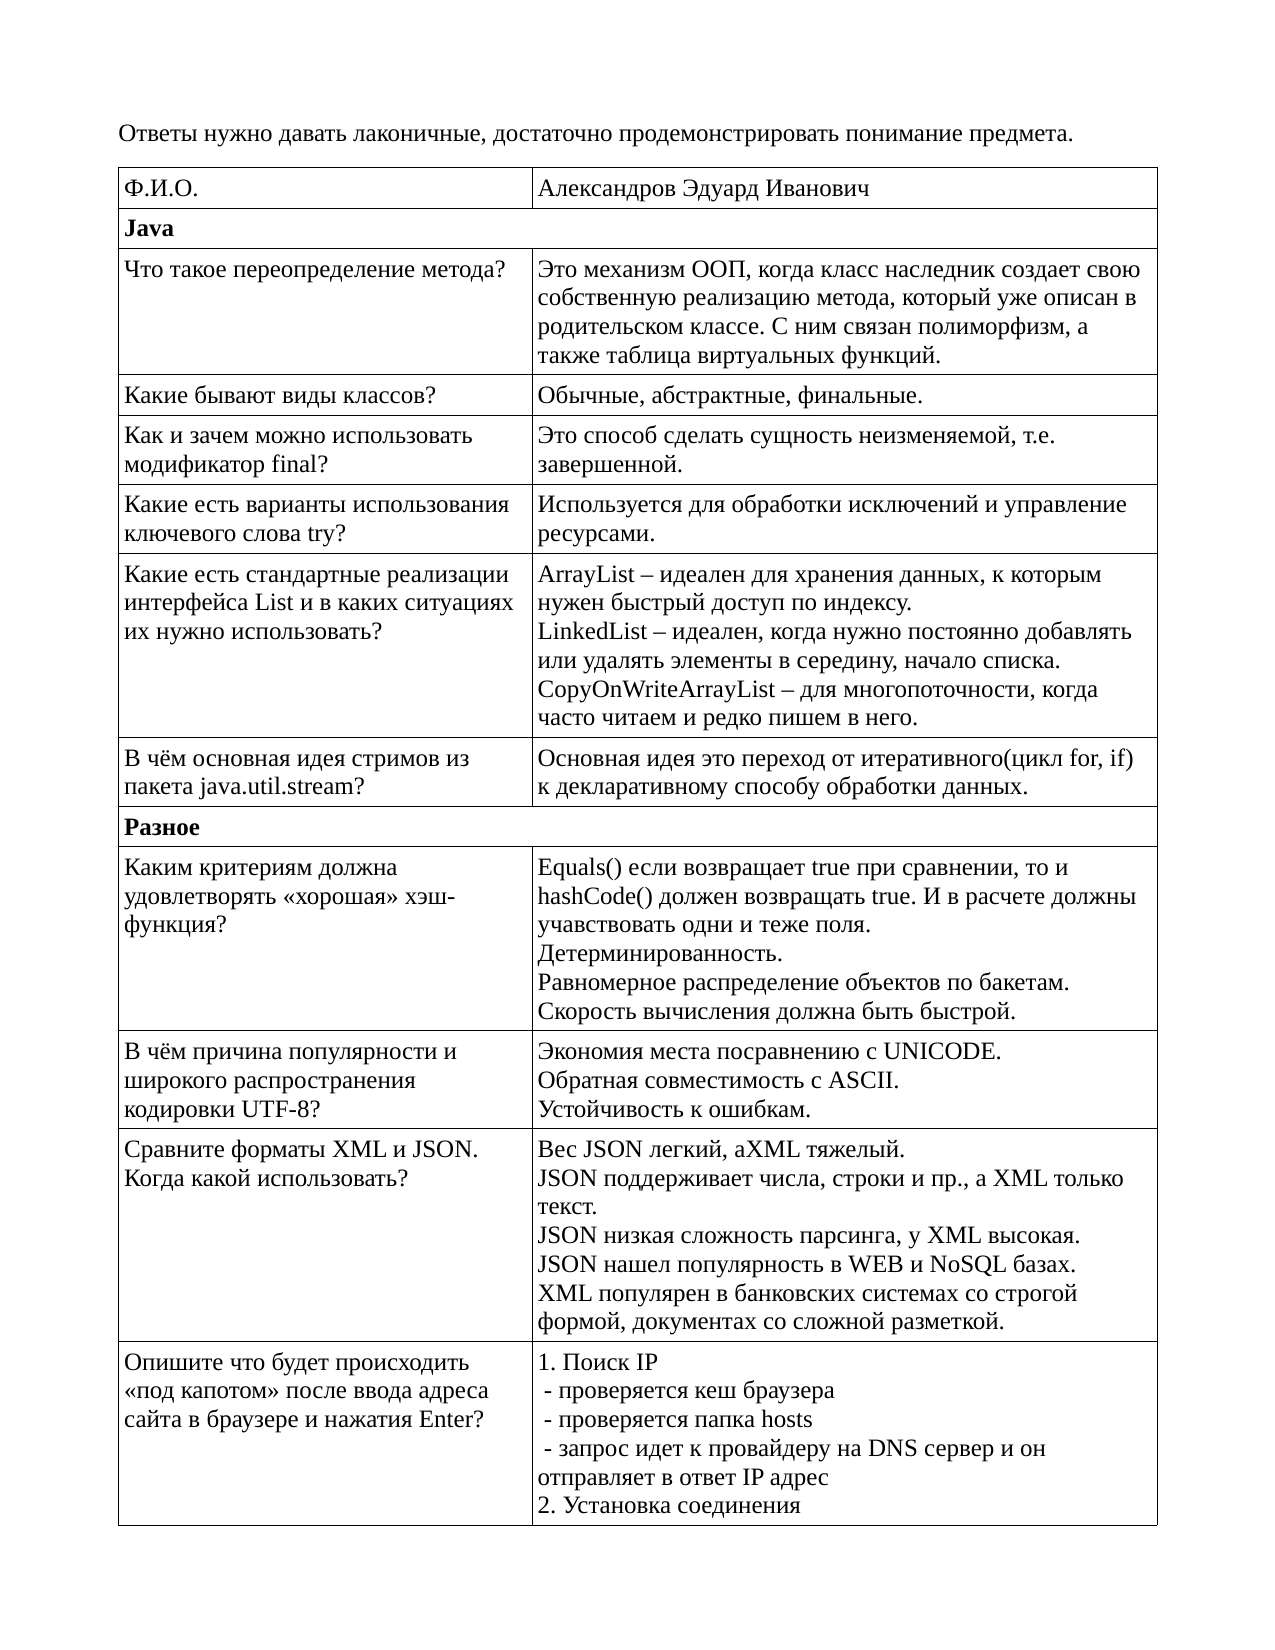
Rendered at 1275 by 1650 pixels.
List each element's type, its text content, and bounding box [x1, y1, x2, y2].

table_cell Опишите что будет происходить «под капотом» после ввода адреса сайта в браузере и нажатия Enter? [119, 1342, 532, 1525]
table_cell Как и зачем можно использовать модификатор final? [119, 416, 532, 484]
table_cell Каким критериям должна удовлетворять «хорошая» хэш-функция? [119, 847, 532, 1030]
table_cell Equals() если возвращает true при сравнении, то и hashCode() должен возвращать true. И в расчете должны учавствовать одни и теже поля. Детерминированность. Равномерное распределение объектов по бакетам. Скорость вычисления должна быть быстрой. [533, 847, 1157, 1030]
table_cell Какие есть варианты использования ключевого слова try? [119, 485, 532, 553]
table_cell Сравните форматы XML и JSON. Когда какой использовать? [119, 1129, 532, 1341]
table_cell В чём причина популярности и широкого распространения кодировки UTF-8? [119, 1031, 532, 1128]
table_cell Вес JSON легкий, аXML тяжелый. JSON поддерживает числа, строки и пр., а XML только текст. JSON низкая сложность парсинга, у XML высокая. JSON нашел популярность в WEB и NoSQL базах. XML популярен в банковских системах со строгой формой, документах со сложной разметкой. [533, 1129, 1157, 1341]
table_cell ArrayList – идеален для хранения данных, к которым нужен быстрый доступ по индексу. LinkedList – идеален, когда нужно постоянно добавлять или удалять элементы в середину, начало списка. CopyOnWriteArrayList – для многопоточности, когда часто читаем и редко пишем в него. [533, 554, 1157, 737]
table_cell В чём основная идея стримов из пакета java.util.stream? [119, 738, 532, 806]
table_header Ф.И.О. [119, 168, 532, 207]
table_cell 1. Поиск IP - проверяется кеш браузера - проверяется папка hosts - запрос идет к провайдеру на DNS сервер и он отправляет в ответ IP адрес 2. Установка соединения [533, 1342, 1157, 1525]
table_cell Обычные, абстрактные, финальные. [533, 375, 1157, 415]
table_cell Какие бывают виды классов? [119, 375, 532, 415]
table_cell Экономия места посравнению с UNICODE. Обратная совместимость с ASCII. Устойчивость к ошибкам. [533, 1031, 1157, 1128]
table_header Александров Эдуард Иванович [533, 168, 1157, 207]
table_cell Это способ сделать сущность неизменяемой, т.е. завершенной. [533, 416, 1157, 484]
table_cell Java [119, 209, 1157, 248]
text Ответы нужно давать лаконичные, достаточно продемонстрировать понимание предмета. [118, 118, 1157, 147]
table_cell Используется для обработки исключений и управление ресурсами. [533, 485, 1157, 553]
table_cell Какие есть стандартные реализации интерфейса List и в каких ситуациях их нужно использовать? [119, 554, 532, 737]
table_cell Что такое переопределение метода? [119, 249, 532, 374]
table_cell Основная идея это переход от итеративного(цикл for, if) к декларативному способу обработки данных. [533, 738, 1157, 806]
table_cell Разное [119, 807, 1157, 846]
table_cell Это механизм ООП, когда класс наследник создает свою собственную реализацию метода, который уже описан в родительском классе. С ним связан полиморфизм, а также таблица виртуальных функций. [533, 249, 1157, 374]
